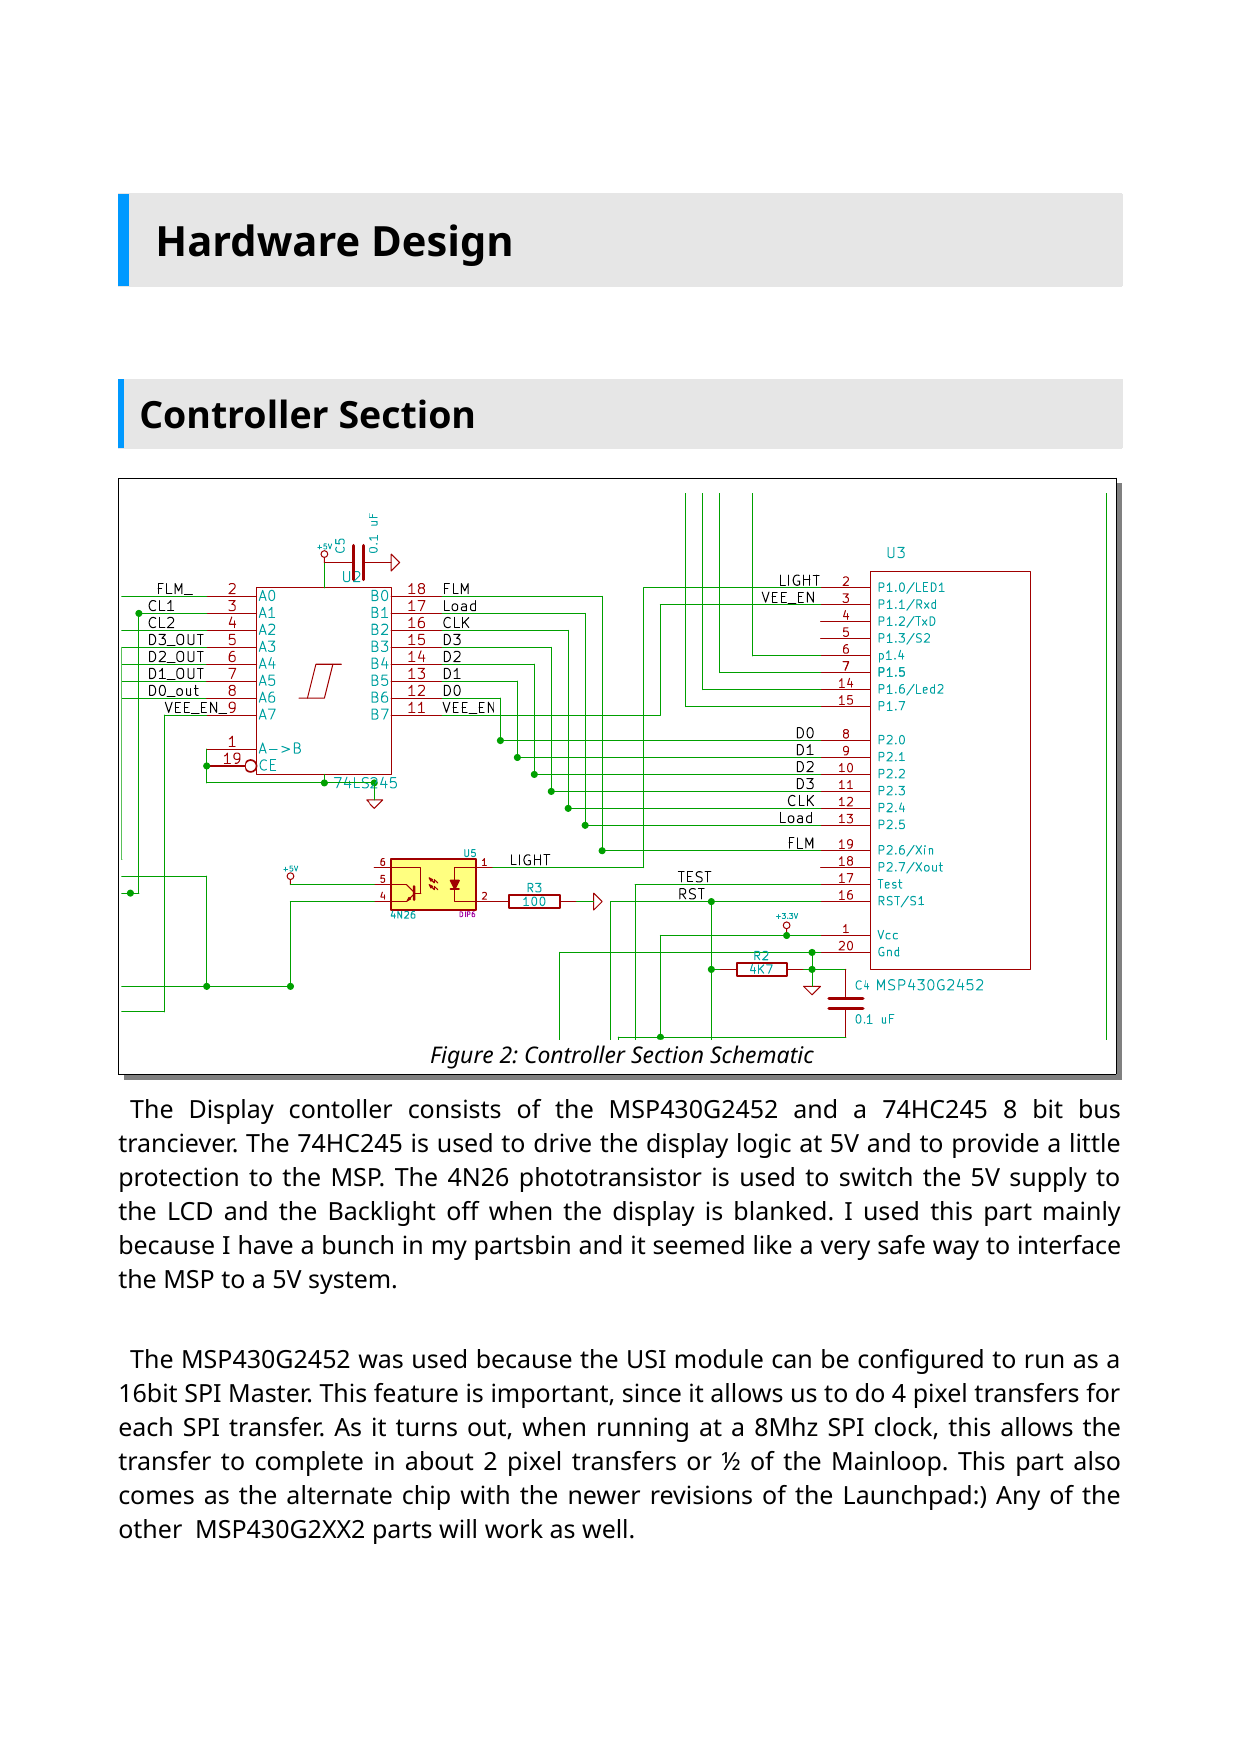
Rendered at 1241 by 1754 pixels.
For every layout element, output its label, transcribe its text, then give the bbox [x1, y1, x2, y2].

text The Display contoller consists of the MSP430G2452 and a 74HC245 8 bit bus tranciever. The 74HC245 is used to drive the display logic at 5V and to provide a little protection to the MSP. The 4N26 phototransistor is used to switch the 5V supply to the LCD and the Backlight off when the display is blanked. I used this part mainly because I have a bunch in my partsbin and it seemed like a very safe way to interface the MSP to a 5V system. [118, 1075, 1122, 1296]
subtitle Hardware Design [129, 195, 1122, 286]
text The MSP430G2452 was used because the USI module can be configured to run as a 16bit SPI Master. This feature is important, since it allows us to do 4 pixel transfers for each SPI transfer. As it turns out, when running at a 8Mhz SPI clock, this allows the transfer to complete in about 2 pixel transfers or ½ of the Mainloop. This part also comes as the alternate chip with the newer revisions of the Launchpad:) Any of the other MSP430G2XX2 parts will work as well. [118, 1342, 1122, 1546]
subtitle Controller Section [124, 380, 1122, 448]
text [118, 466, 1122, 483]
text [119, 479, 1116, 1074]
picture [121, 493, 1114, 1040]
text Figure 2: Controller Section Schematic [121, 1040, 1113, 1071]
